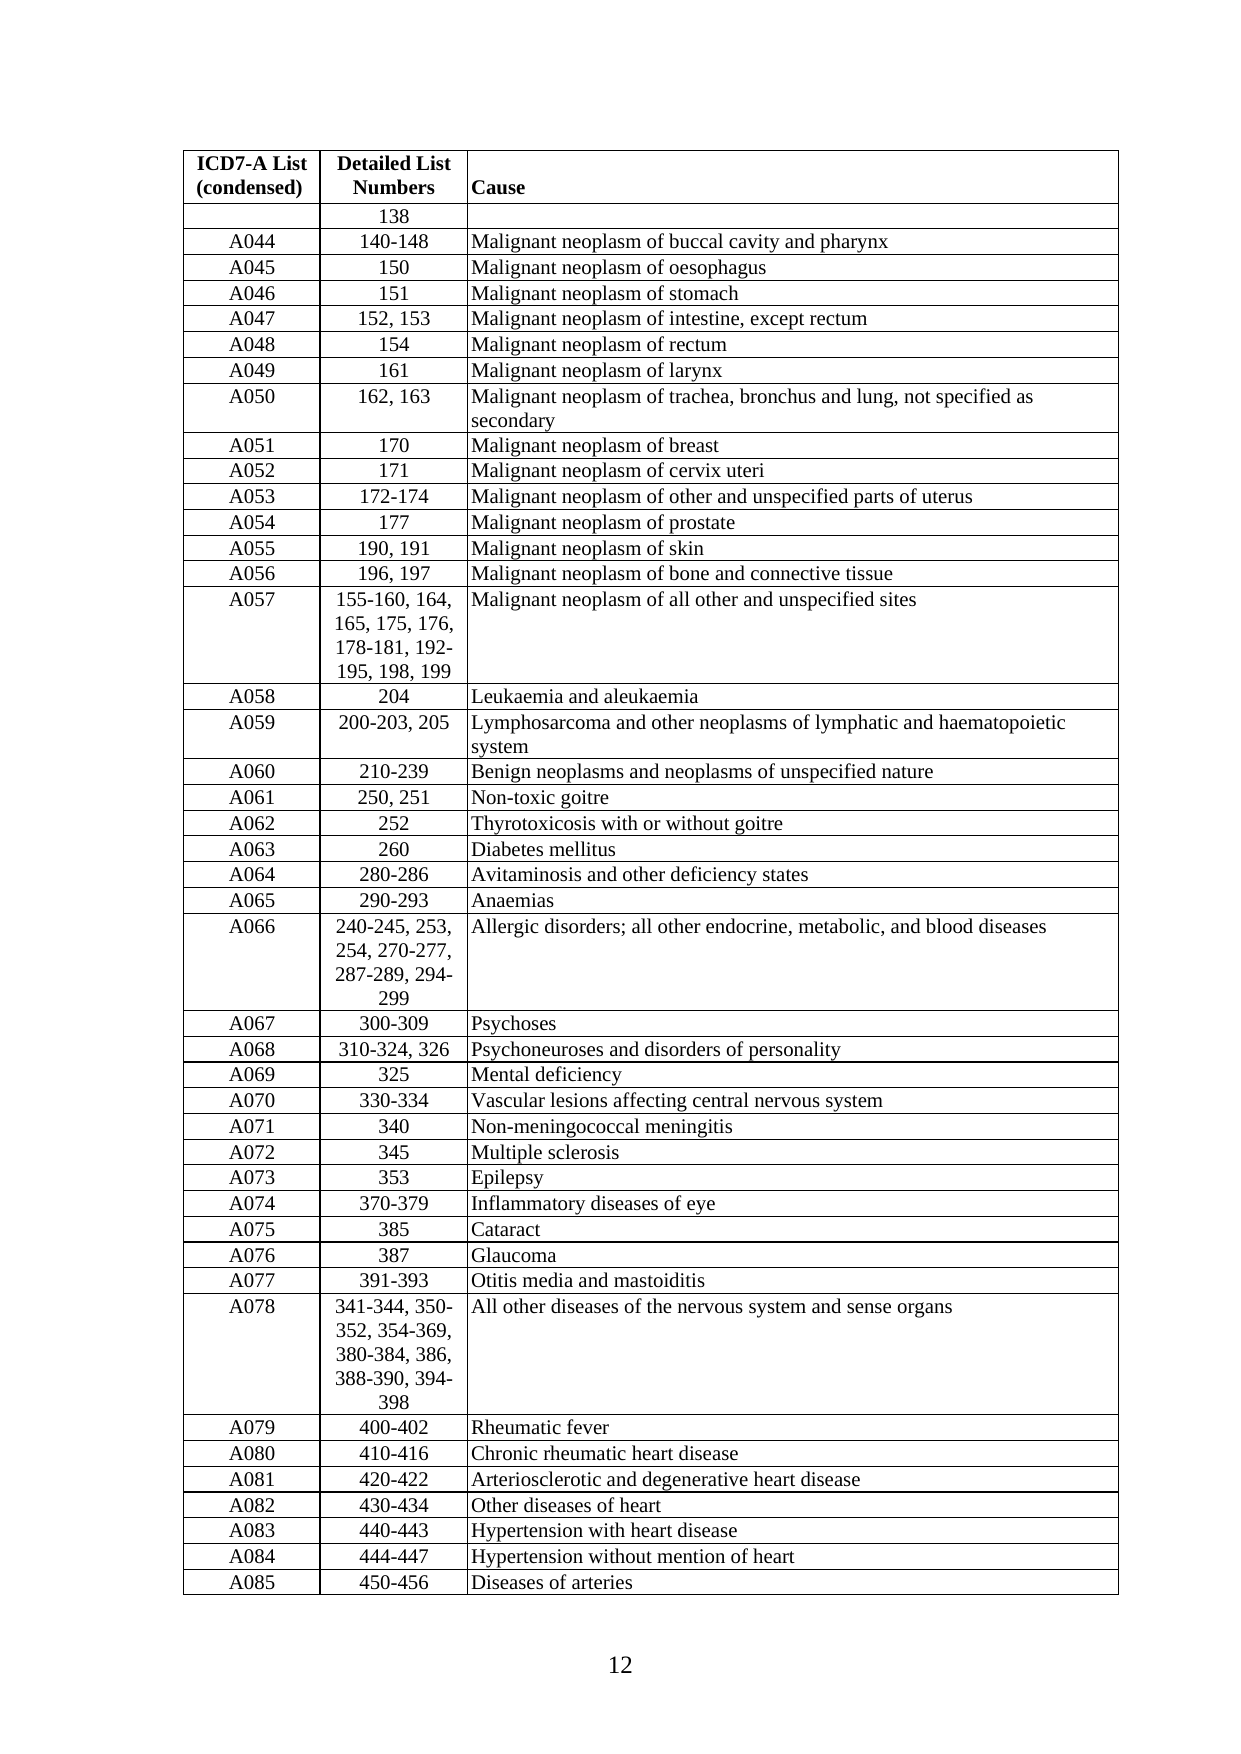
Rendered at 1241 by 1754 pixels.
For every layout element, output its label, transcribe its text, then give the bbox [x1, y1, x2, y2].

table_cell Anaemias [468, 888, 1118, 913]
table_cell 353 [321, 1165, 467, 1190]
table_cell 391-393 [321, 1268, 467, 1293]
table_cell Psychoses [468, 1011, 1118, 1036]
table_cell 430-434 [321, 1493, 467, 1517]
table_cell [468, 204, 1118, 228]
table_cell A060 [184, 759, 319, 784]
table_cell Lymphosarcoma and other neoplasms of lymphatic and haematopoietic system [468, 710, 1118, 758]
table_cell Otitis media and mastoiditis [468, 1268, 1118, 1293]
table_cell Other diseases of heart [468, 1493, 1118, 1517]
table_cell A071 [184, 1114, 319, 1138]
table_cell Non-meningococcal meningitis [468, 1114, 1118, 1138]
table_cell A045 [184, 255, 319, 279]
table_cell A068 [184, 1037, 319, 1061]
table_cell Malignant neoplasm of cervix uteri [468, 459, 1118, 483]
table_cell A065 [184, 888, 319, 913]
table_cell 240-245, 253, 254, 270-277, 287-289, 294-299 [321, 914, 467, 1010]
table_cell 171 [321, 459, 467, 483]
table_cell A066 [184, 914, 319, 1010]
table_cell Avitaminosis and other deficiency states [468, 862, 1118, 887]
table_cell All other diseases of the nervous system and sense organs [468, 1294, 1118, 1414]
table_cell A082 [184, 1493, 319, 1517]
table_cell A053 [184, 484, 319, 509]
table_cell 410-416 [321, 1441, 467, 1466]
table_cell 250, 251 [321, 785, 467, 810]
table_cell 330-334 [321, 1088, 467, 1113]
table_cell Inflammatory diseases of eye [468, 1191, 1118, 1216]
table_cell A052 [184, 459, 319, 483]
table_cell 177 [321, 510, 467, 534]
table_cell Benign neoplasms and neoplasms of unspecified nature [468, 759, 1118, 784]
table_cell A078 [184, 1294, 319, 1414]
table_cell 151 [321, 281, 467, 305]
table_cell 154 [321, 332, 467, 357]
table_cell Malignant neoplasm of all other and unspecified sites [468, 587, 1118, 683]
table_cell 370-379 [321, 1191, 467, 1216]
table_cell 196, 197 [321, 561, 467, 586]
table_cell 210-239 [321, 759, 467, 784]
table_cell 204 [321, 684, 467, 709]
table_cell 341-344, 350-352, 354-369, 380-384, 386, 388-390, 394-398 [321, 1294, 467, 1414]
table_cell A075 [184, 1217, 319, 1241]
table_cell Multiple sclerosis [468, 1140, 1118, 1164]
table_cell Glaucoma [468, 1243, 1118, 1267]
table_cell A059 [184, 710, 319, 758]
table_cell A070 [184, 1088, 319, 1113]
table_cell Arteriosclerotic and degenerative heart disease [468, 1467, 1118, 1491]
table_cell Malignant neoplasm of buccal cavity and pharynx [468, 229, 1118, 254]
table_cell Leukaemia and aleukaemia [468, 684, 1118, 709]
table_cell A061 [184, 785, 319, 810]
table_cell A081 [184, 1467, 319, 1491]
table_cell A058 [184, 684, 319, 709]
table_cell 444-447 [321, 1544, 467, 1569]
table_cell Malignant neoplasm of stomach [468, 281, 1118, 305]
table_cell A074 [184, 1191, 319, 1216]
table_cell Diabetes mellitus [468, 836, 1118, 861]
table_cell A051 [184, 433, 319, 457]
table_cell 190, 191 [321, 536, 467, 560]
table_cell A044 [184, 229, 319, 254]
table_cell A085 [184, 1570, 319, 1594]
table_cell A072 [184, 1140, 319, 1164]
table_cell 252 [321, 811, 467, 835]
table_cell A064 [184, 862, 319, 887]
table_cell Malignant neoplasm of bone and connective tissue [468, 561, 1118, 586]
table_cell 325 [321, 1063, 467, 1087]
table_cell A080 [184, 1441, 319, 1466]
table_cell Epilepsy [468, 1165, 1118, 1190]
table_cell A067 [184, 1011, 319, 1036]
table_cell Diseases of arteries [468, 1570, 1118, 1594]
table_cell A073 [184, 1165, 319, 1190]
table_cell 150 [321, 255, 467, 279]
table_cell Vascular lesions affecting central nervous system [468, 1088, 1118, 1113]
table_cell 300-309 [321, 1011, 467, 1036]
table_cell 387 [321, 1243, 467, 1267]
table_cell Hypertension with heart disease [468, 1518, 1118, 1543]
table_cell Malignant neoplasm of other and unspecified parts of uterus [468, 484, 1118, 509]
table_cell A083 [184, 1518, 319, 1543]
table_cell A050 [184, 384, 319, 432]
table_cell 152, 153 [321, 306, 467, 331]
table_cell A049 [184, 358, 319, 382]
table_cell Thyrotoxicosis with or without goitre [468, 811, 1118, 835]
table_cell Malignant neoplasm of oesophagus [468, 255, 1118, 279]
table_cell Malignant neoplasm of larynx [468, 358, 1118, 382]
table_cell 170 [321, 433, 467, 457]
table_cell A077 [184, 1268, 319, 1293]
table_cell A055 [184, 536, 319, 560]
table_cell A046 [184, 281, 319, 305]
table_cell 440-443 [321, 1518, 467, 1543]
table_cell Malignant neoplasm of breast [468, 433, 1118, 457]
table_cell Cataract [468, 1217, 1118, 1241]
table_cell 385 [321, 1217, 467, 1241]
table_cell Hypertension without mention of heart [468, 1544, 1118, 1569]
table_cell Malignant neoplasm of prostate [468, 510, 1118, 534]
table_cell [184, 204, 319, 228]
table_header Cause [468, 151, 1118, 203]
table_cell 138 [321, 204, 467, 228]
table_cell 280-286 [321, 862, 467, 887]
table_cell 140-148 [321, 229, 467, 254]
table_cell 290-293 [321, 888, 467, 913]
table_cell A084 [184, 1544, 319, 1569]
table_cell 420-422 [321, 1467, 467, 1491]
table_cell 310-324, 326 [321, 1037, 467, 1061]
table_cell A054 [184, 510, 319, 534]
table_cell 340 [321, 1114, 467, 1138]
table_cell 400-402 [321, 1415, 467, 1440]
table_cell 162, 163 [321, 384, 467, 432]
table_cell Malignant neoplasm of intestine, except rectum [468, 306, 1118, 331]
table_header Detailed List Numbers [321, 151, 467, 203]
table_cell Malignant neoplasm of skin [468, 536, 1118, 560]
table_cell A048 [184, 332, 319, 357]
table_cell A062 [184, 811, 319, 835]
table_cell 450-456 [321, 1570, 467, 1594]
table_cell 155-160, 164, 165, 175, 176, 178-181, 192-195, 198, 199 [321, 587, 467, 683]
table_cell A056 [184, 561, 319, 586]
table_cell 200-203, 205 [321, 710, 467, 758]
table_cell A079 [184, 1415, 319, 1440]
table_cell A076 [184, 1243, 319, 1267]
table_cell Chronic rheumatic heart disease [468, 1441, 1118, 1466]
table_cell Allergic disorders; all other endocrine, metabolic, and blood diseases [468, 914, 1118, 1010]
table_cell 260 [321, 836, 467, 861]
table_header ICD7-A List (condensed) [184, 151, 319, 203]
table_cell A057 [184, 587, 319, 683]
table_cell 345 [321, 1140, 467, 1164]
table_cell Rheumatic fever [468, 1415, 1118, 1440]
table_cell A047 [184, 306, 319, 331]
table_cell Non-toxic goitre [468, 785, 1118, 810]
table_cell 161 [321, 358, 467, 382]
table_cell Psychoneuroses and disorders of personality [468, 1037, 1118, 1061]
table_cell A063 [184, 836, 319, 861]
table_cell Malignant neoplasm of rectum [468, 332, 1118, 357]
table_cell Mental deficiency [468, 1063, 1118, 1087]
table_cell A069 [184, 1063, 319, 1087]
table_cell Malignant neoplasm of trachea, bronchus and lung, not specified as secondary [468, 384, 1118, 432]
table_cell 172-174 [321, 484, 467, 509]
